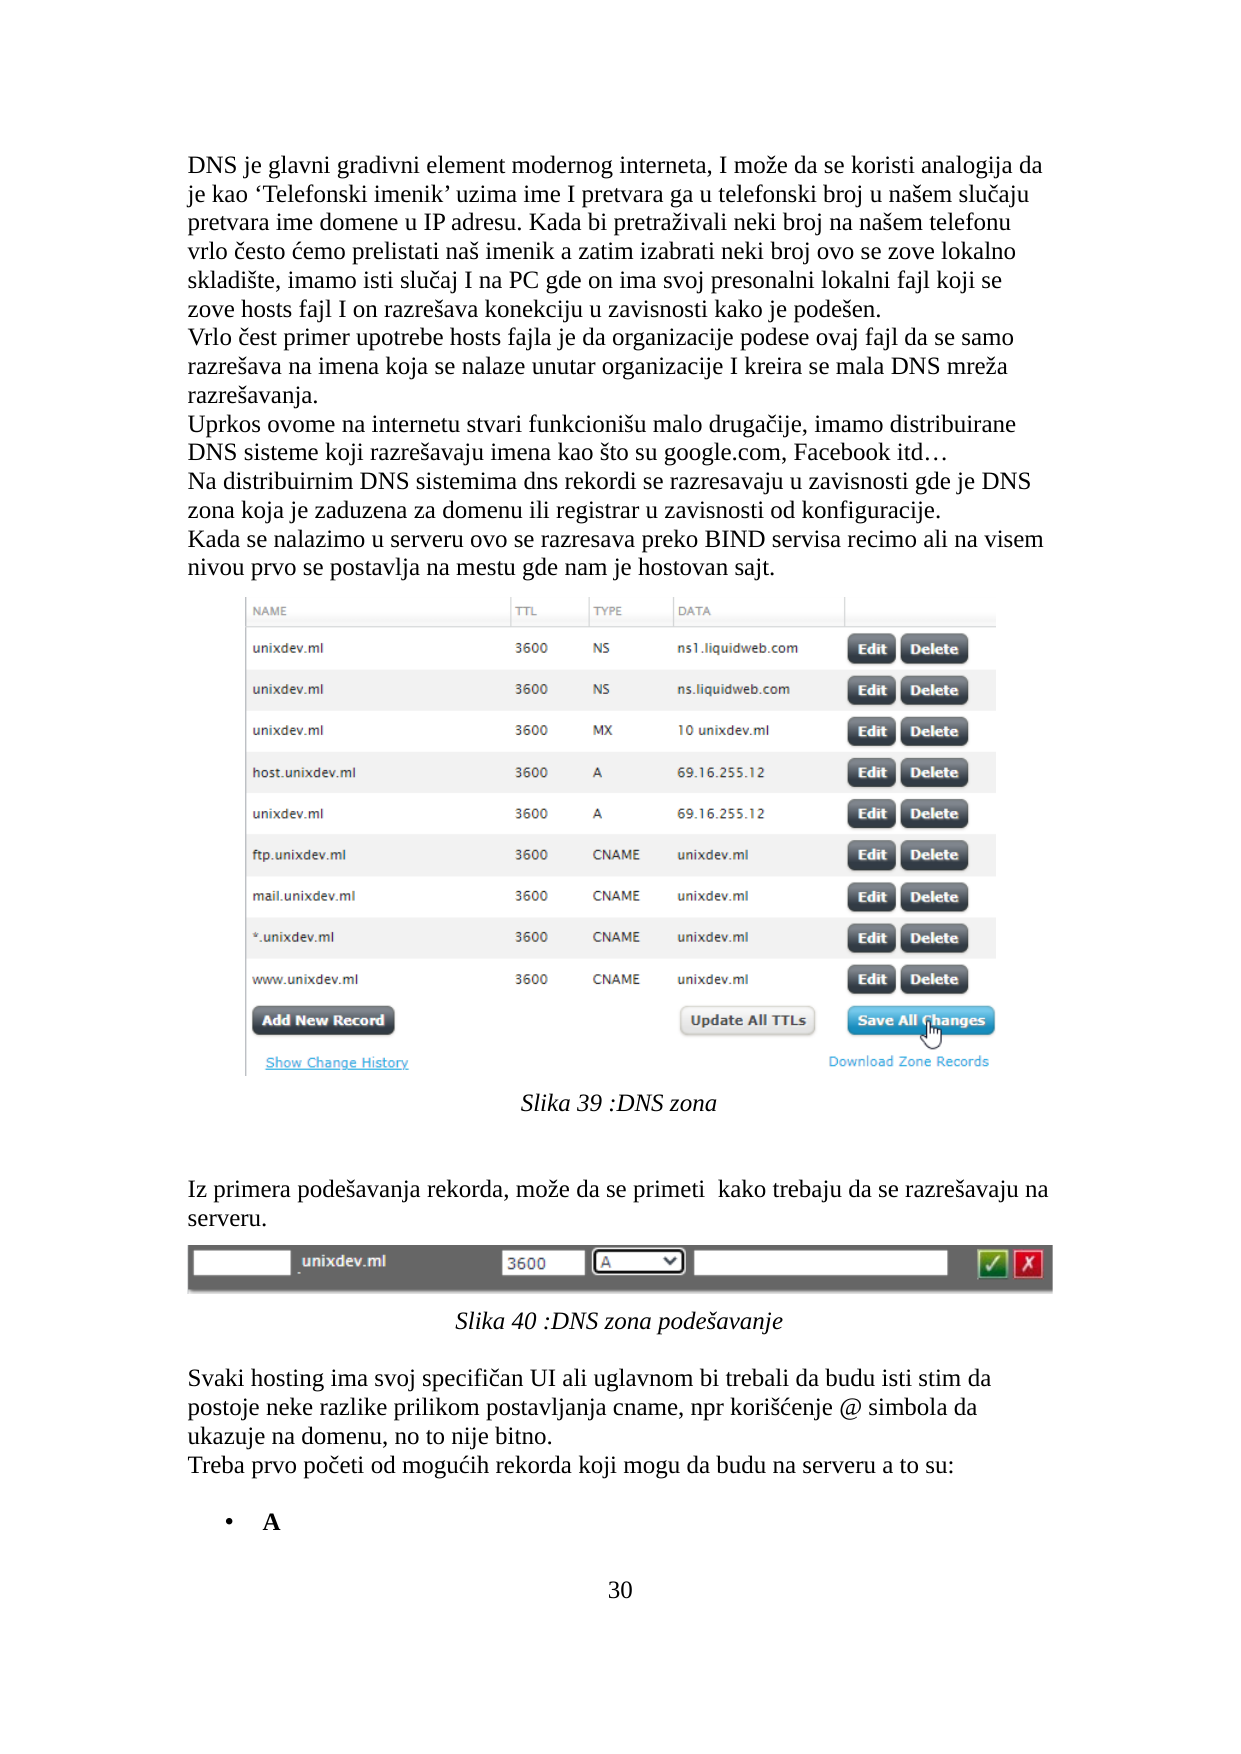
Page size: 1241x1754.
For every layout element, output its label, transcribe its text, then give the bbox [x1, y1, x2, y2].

text Iz primera podešavanja rekorda, može da se primeti kako trebaju da se razrešavaju na serveru. [187, 1174, 1053, 1231]
text DNS je glavni gradivni element modernog interneta, I može da se koristi analogija da je kao ‘Telefonski imenik’ uzima ime I pretvara ga u telefonski broj u našem slučaju pretvara ime domene u IP adresu. Kada bi pretraživali neki broj na našem telefonu vrlo često ćemo prelistati naš imenik a zatim izabrati neki broj ovo se zove lokalno skladište, imamo isti slučaj I na PC gde on ima svoj presonalni lokalni fajl koji se zove hosts fajl I on razrešava konekciju u zavisnosti kako je podešen. [187, 150, 1053, 322]
text Na distribuirnim DNS sistemima dns rekordi se razresavaju u zavisnosti gde je DNS zona koja je zaduzena za domenu ili registrar u zavisnosti od konfiguracije. [187, 466, 1053, 524]
text Treba prvo početi od mogućih rekorda koji mogu da budu na serveru a to su: [187, 1450, 1053, 1478]
picture [187, 1245, 1053, 1294]
text Uprkos ovome na internetu stvari funkcionišu malo drugačije, imamo distribuirane DNS sisteme koji razrešavaju imena kao što su google.com, Facebook itd… [187, 409, 1053, 466]
list A [225, 1507, 1053, 1536]
text Slika 39 :DNS zona [202, 597, 1038, 1116]
text Slika 40 :DNS zona podešavanje [175, 1245, 1065, 1335]
picture [244, 597, 996, 1076]
text Vrlo čest primer upotrebe hosts fajla je da organizacije podese ovaj fajl da se samo razrešava na imena koja se nalaze unutar organizacije I kreira se mala DNS mreža razrešavanja. [187, 322, 1053, 409]
text Kada se nalazimo u serveru ovo se razresava preko BIND servisa recimo ali na visem nivou prvo se postavlja na mestu gde nam je hostovan sajt. [187, 524, 1053, 581]
text Svaki hosting ima svoj specifičan UI ali uglavnom bi trebali da budu isti stim da postoje neke razlike prilikom postavljanja cname, npr korišćenje @ simbola da ukazuje na domenu, no to nije bitno. [187, 1363, 1053, 1450]
